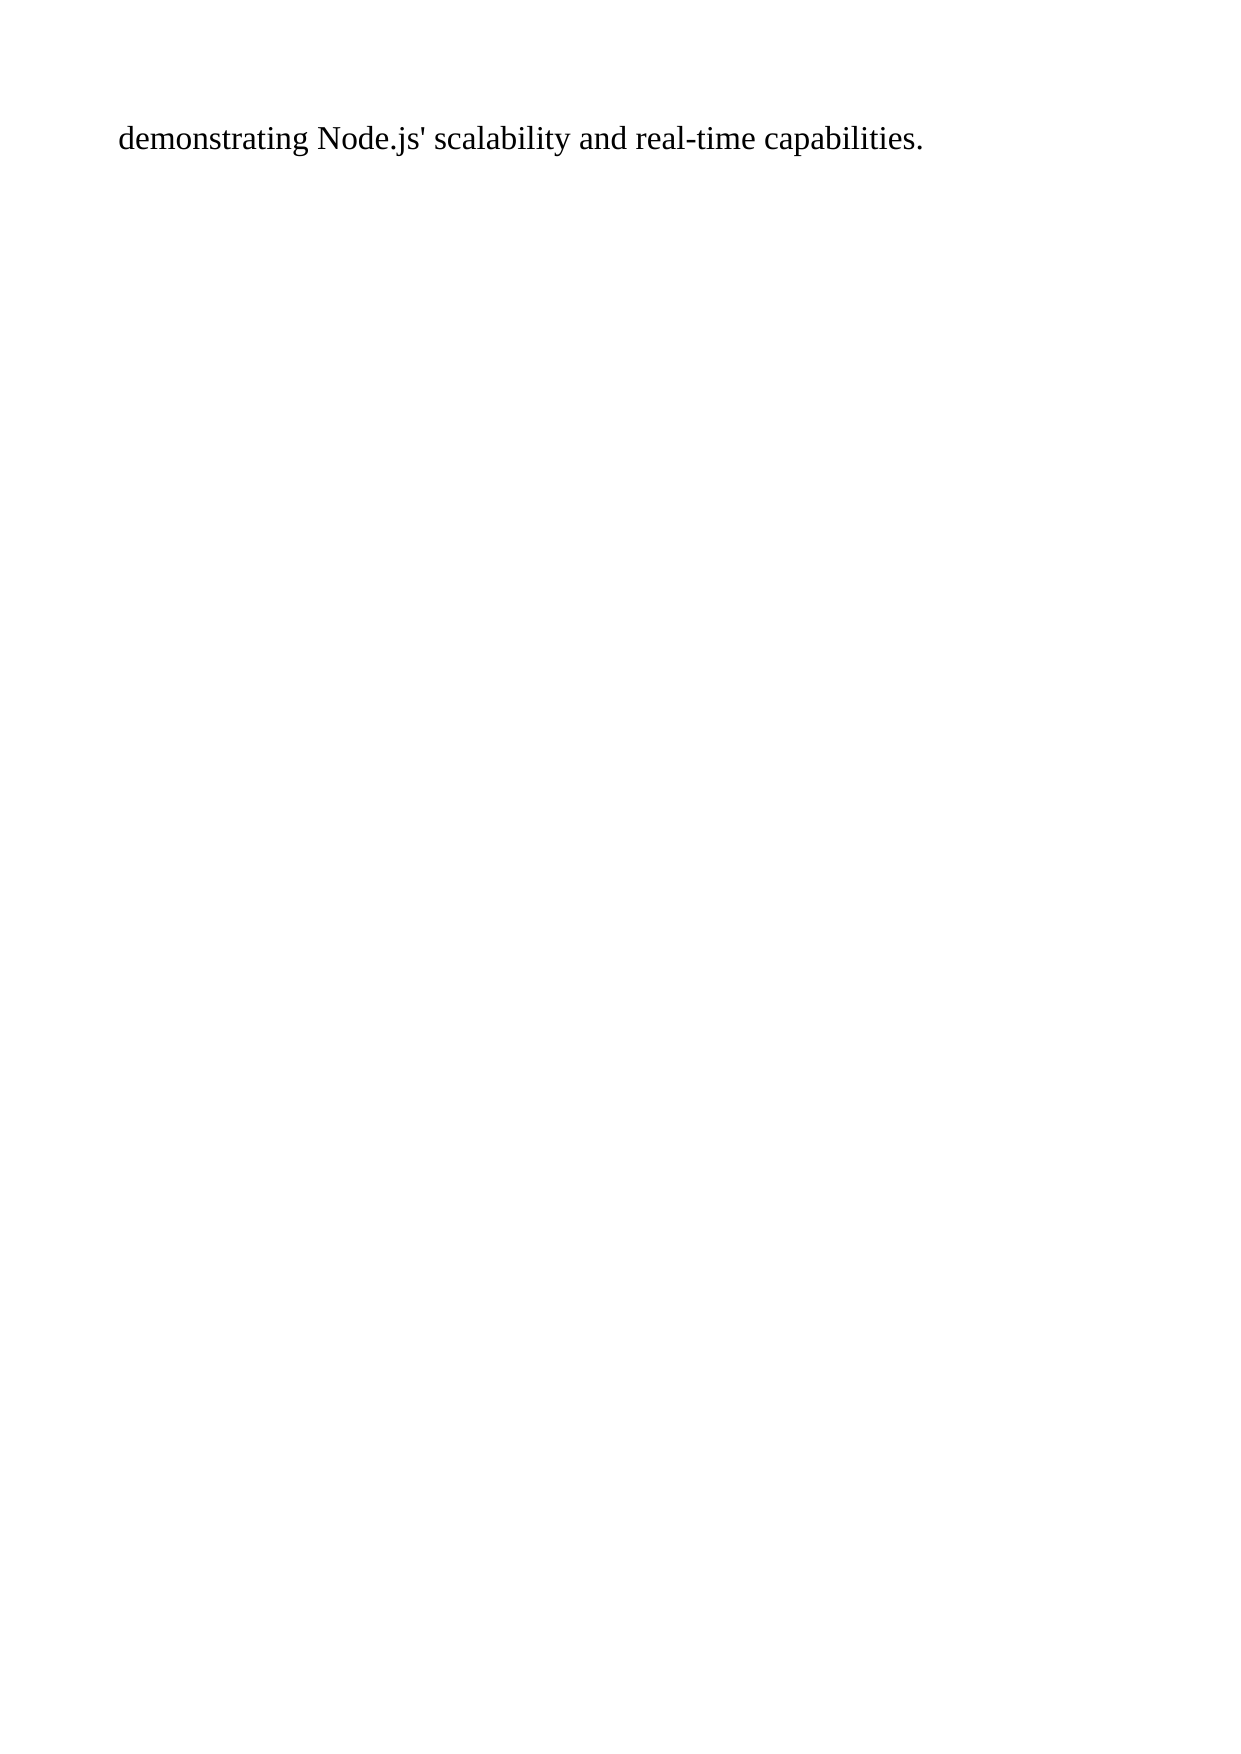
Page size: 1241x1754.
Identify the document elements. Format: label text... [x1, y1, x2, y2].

text demonstrating Node.js' scalability and real-time capabilities. [118, 118, 1122, 156]
